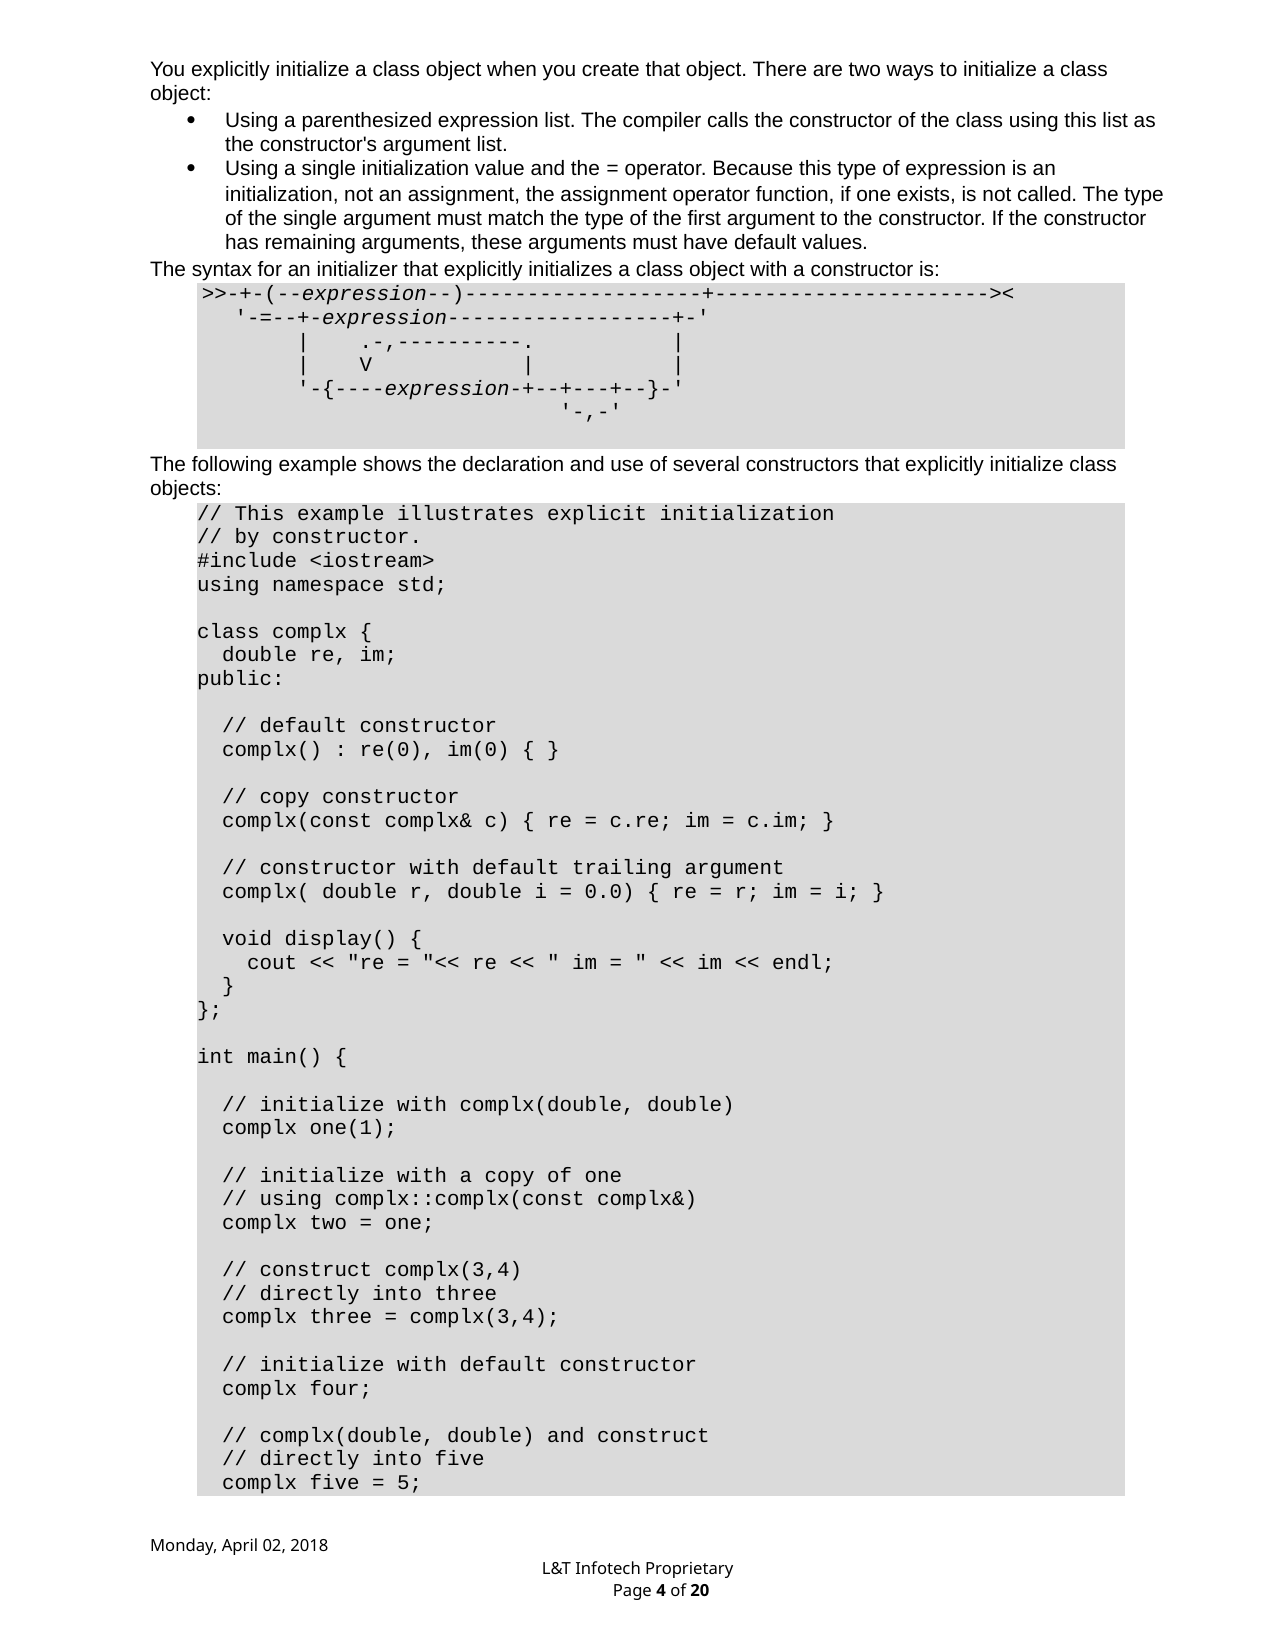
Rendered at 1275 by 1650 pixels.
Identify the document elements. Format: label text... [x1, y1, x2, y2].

text complx four; [197, 1377, 1125, 1401]
text // using complx::complx(const complx&) [197, 1188, 1125, 1212]
text complx one(1); [197, 1117, 1125, 1141]
text class complx { [197, 621, 1125, 644]
text You explicitly initialize a class object when you create that object. There are two ways to initialize a class object: [150, 57, 1172, 105]
text // construct complx(3,4) [197, 1259, 1125, 1283]
text '-,-' [197, 402, 1125, 425]
text // copy constructor [197, 786, 1125, 810]
text '-=--+-expression------------------+-' [197, 307, 1125, 331]
text | V | | [197, 354, 1125, 378]
text The syntax for an initializer that explicitly initializes a class object with a constructor is: [150, 256, 1172, 280]
text The following example shows the declaration and use of several constructors that explicitly initialize class objects: [150, 452, 1172, 500]
text void display() { [197, 928, 1125, 952]
text // by constructor. [197, 526, 1125, 550]
text complx three = complx(3,4); [197, 1307, 1125, 1330]
text } [197, 976, 1125, 999]
text // constructor with default trailing argument [197, 857, 1125, 881]
text // initialize with default constructor [197, 1354, 1125, 1377]
text double re, im; [197, 644, 1125, 668]
text // initialize with complx(double, double) [197, 1094, 1125, 1117]
text >>-+-(--expression--)-------------------+---------------------->< [197, 283, 1125, 307]
text // initialize with a copy of one [197, 1165, 1125, 1188]
text int main() { [197, 1046, 1125, 1070]
text // directly into five [197, 1448, 1125, 1472]
text '-{----expression-+--+---+--}-' [197, 378, 1125, 402]
text // This example illustrates explicit initialization [197, 503, 1125, 526]
text complx five = 5; [197, 1472, 1125, 1496]
text complx two = one; [197, 1212, 1125, 1236]
text cout << "re = "<< re << " im = " << im << endl; [197, 952, 1125, 976]
text #include <iostream> [197, 550, 1125, 573]
text | .-,----------. | [197, 331, 1125, 354]
text complx( double r, double i = 0.0) { re = r; im = i; } [197, 881, 1125, 904]
list Using a single initialization value and the = operator. Because this type of expression is an initialization, not an assignment, the assignment operator function, if one exists, is not called. The type of the single argument must match the type of the first argument to the constructor. If the constructor has remaining arguments, these arguments must have default values. [187, 156, 1172, 253]
text // directly into three [197, 1283, 1125, 1307]
text // default constructor [197, 715, 1125, 739]
text complx() : re(0), im(0) { } [197, 739, 1125, 763]
text complx(const complx& c) { re = c.re; im = c.im; } [197, 810, 1125, 834]
list Using a parenthesized expression list. The compiler calls the constructor of the class using this list as the constructor's argument list. [187, 108, 1172, 156]
text public: [197, 668, 1125, 692]
text using namespace std; [197, 573, 1125, 597]
text }; [197, 999, 1125, 1023]
text // complx(double, double) and construct [197, 1425, 1125, 1448]
